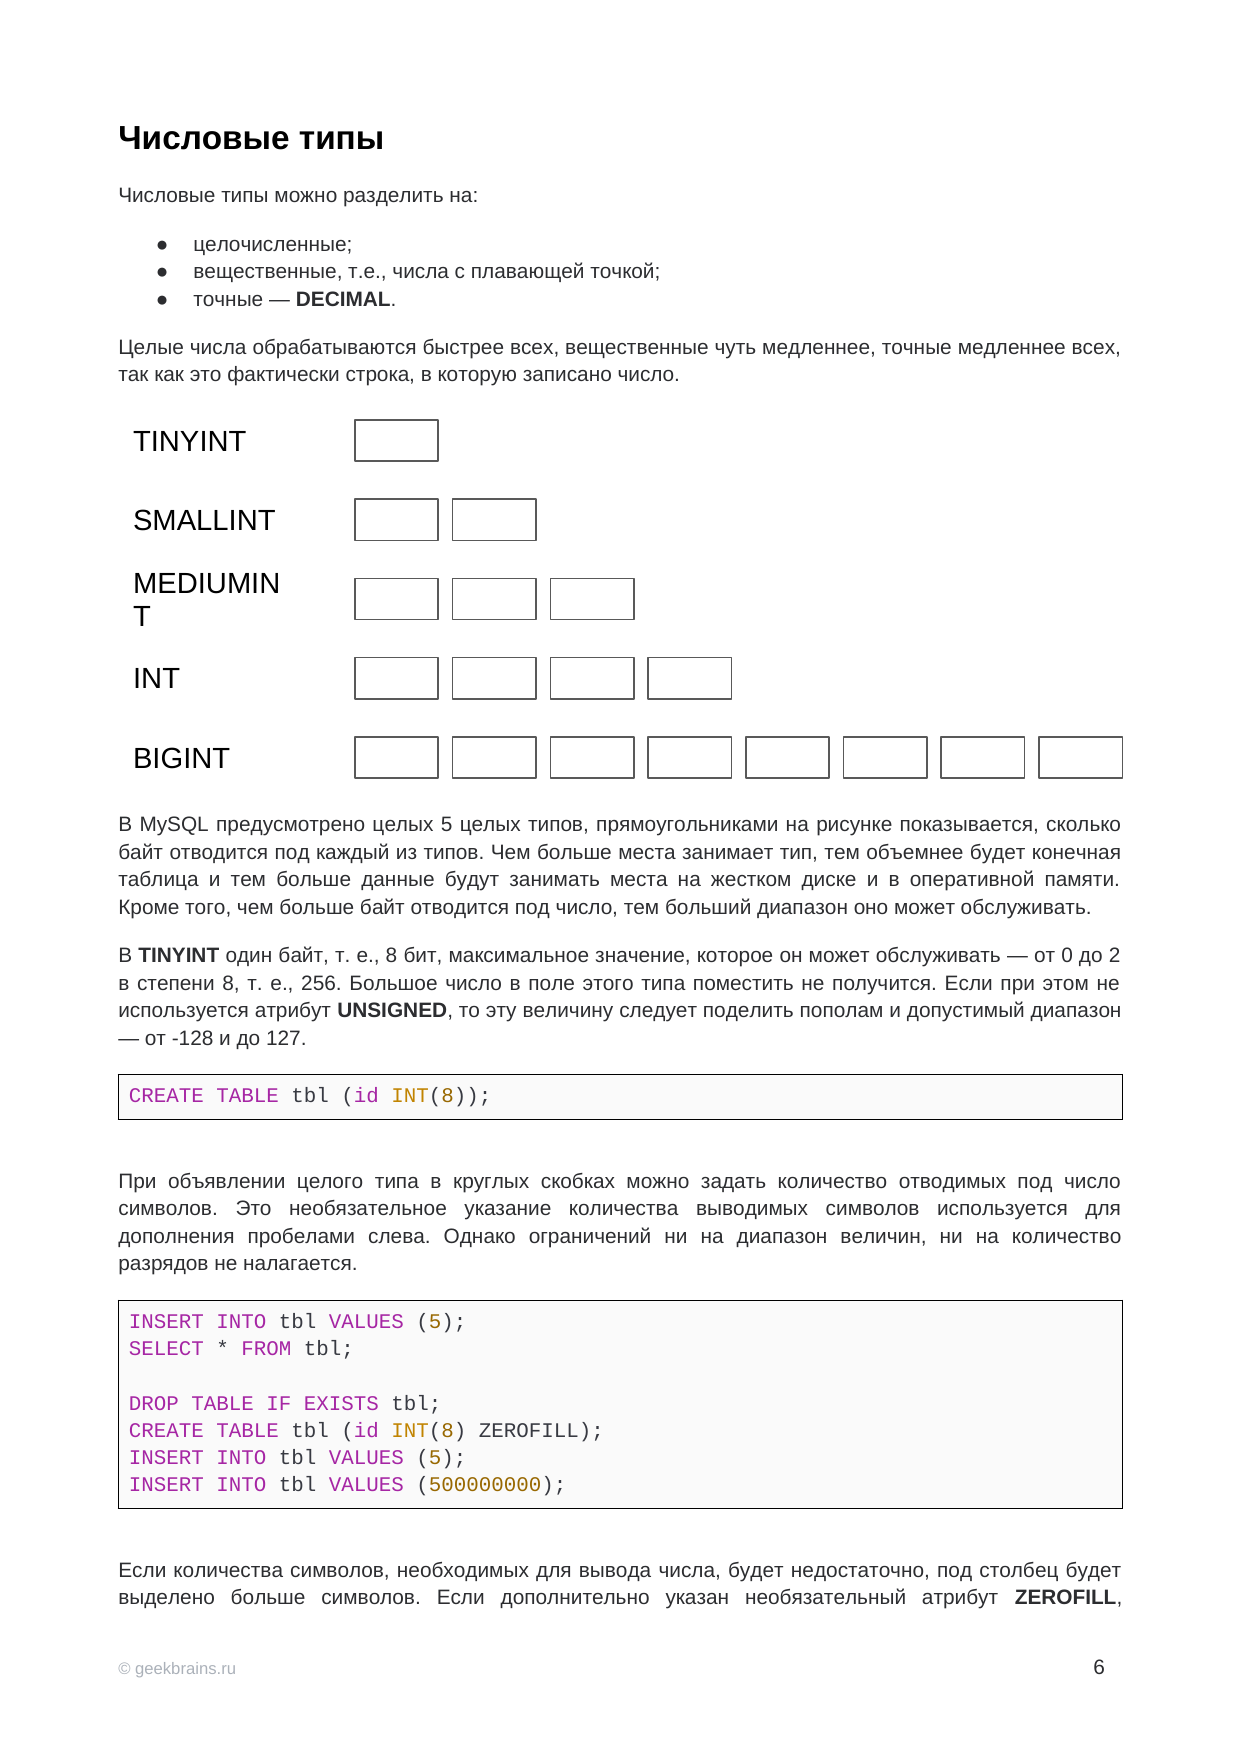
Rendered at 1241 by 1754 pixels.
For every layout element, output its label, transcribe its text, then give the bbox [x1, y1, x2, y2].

table_header CREATE TABLE tbl (id INT(8)); [119, 1075, 1122, 1119]
list вещественные, т.е., числа с плавающей точкой; [156, 259, 1122, 283]
list точные — DECIMAL. [156, 286, 1122, 310]
list целочисленные; [156, 231, 1122, 255]
text Числовые типы можно разделить на: [118, 183, 1122, 207]
text В MySQL предусмотрено целых 5 целых типов, прямоугольниками на рисунке показывается, сколько байт отводится под каждый из типов. Чем больше места занимает тип, тем объемнее будет конечная таблица и тем больше данные будут занимать места на жестком диске и в оперативной памяти. Кроме того, чем больше байт отводится под число, тем больший диапазон оно может обслуживать. [118, 812, 1122, 918]
subtitle Числовые типы [118, 118, 1122, 156]
text В TINYINT один байт, т. е., 8 бит, максимальное значение, которое он может обслуживать — от 0 до 2 в степени 8, т. е., 256. Большое число в поле этого типа поместить не получится. Если при этом не используется атрибут UNSIGNED, то эту величину следует поделить пополам и допустимый диапазон — от -128 и до 127. [118, 943, 1122, 1049]
text Если количества символов, необходимых для вывода числа, будет недостаточно, под столбец будет выделено больше символов. Если дополнительно указан необязательный атрибут ZEROFILL, [118, 1530, 1122, 1609]
text При объявлении целого типа в круглых скобках можно задать количество отводимых под число символов. Это необязательное указание количества выводимых символов используется для дополнения пробелами слева. Однако ограничений ни на диапазон величин, ни на количество разрядов не налагается. [118, 1141, 1122, 1275]
table_header INSERT INTO tbl VALUES (5); SELECT * FROM tbl; DROP TABLE IF EXISTS tbl; CREATE TABLE tbl (id INT(8) ZEROFILL); INSERT INTO tbl VALUES (5); INSERT INTO tbl VALUES (500000000); [119, 1301, 1122, 1508]
text Целые числа обрабатываются быстрее всех, вещественные чуть медленнее, точные медленнее всех, так как это фактически строка, в которую записано число. [118, 335, 1122, 386]
